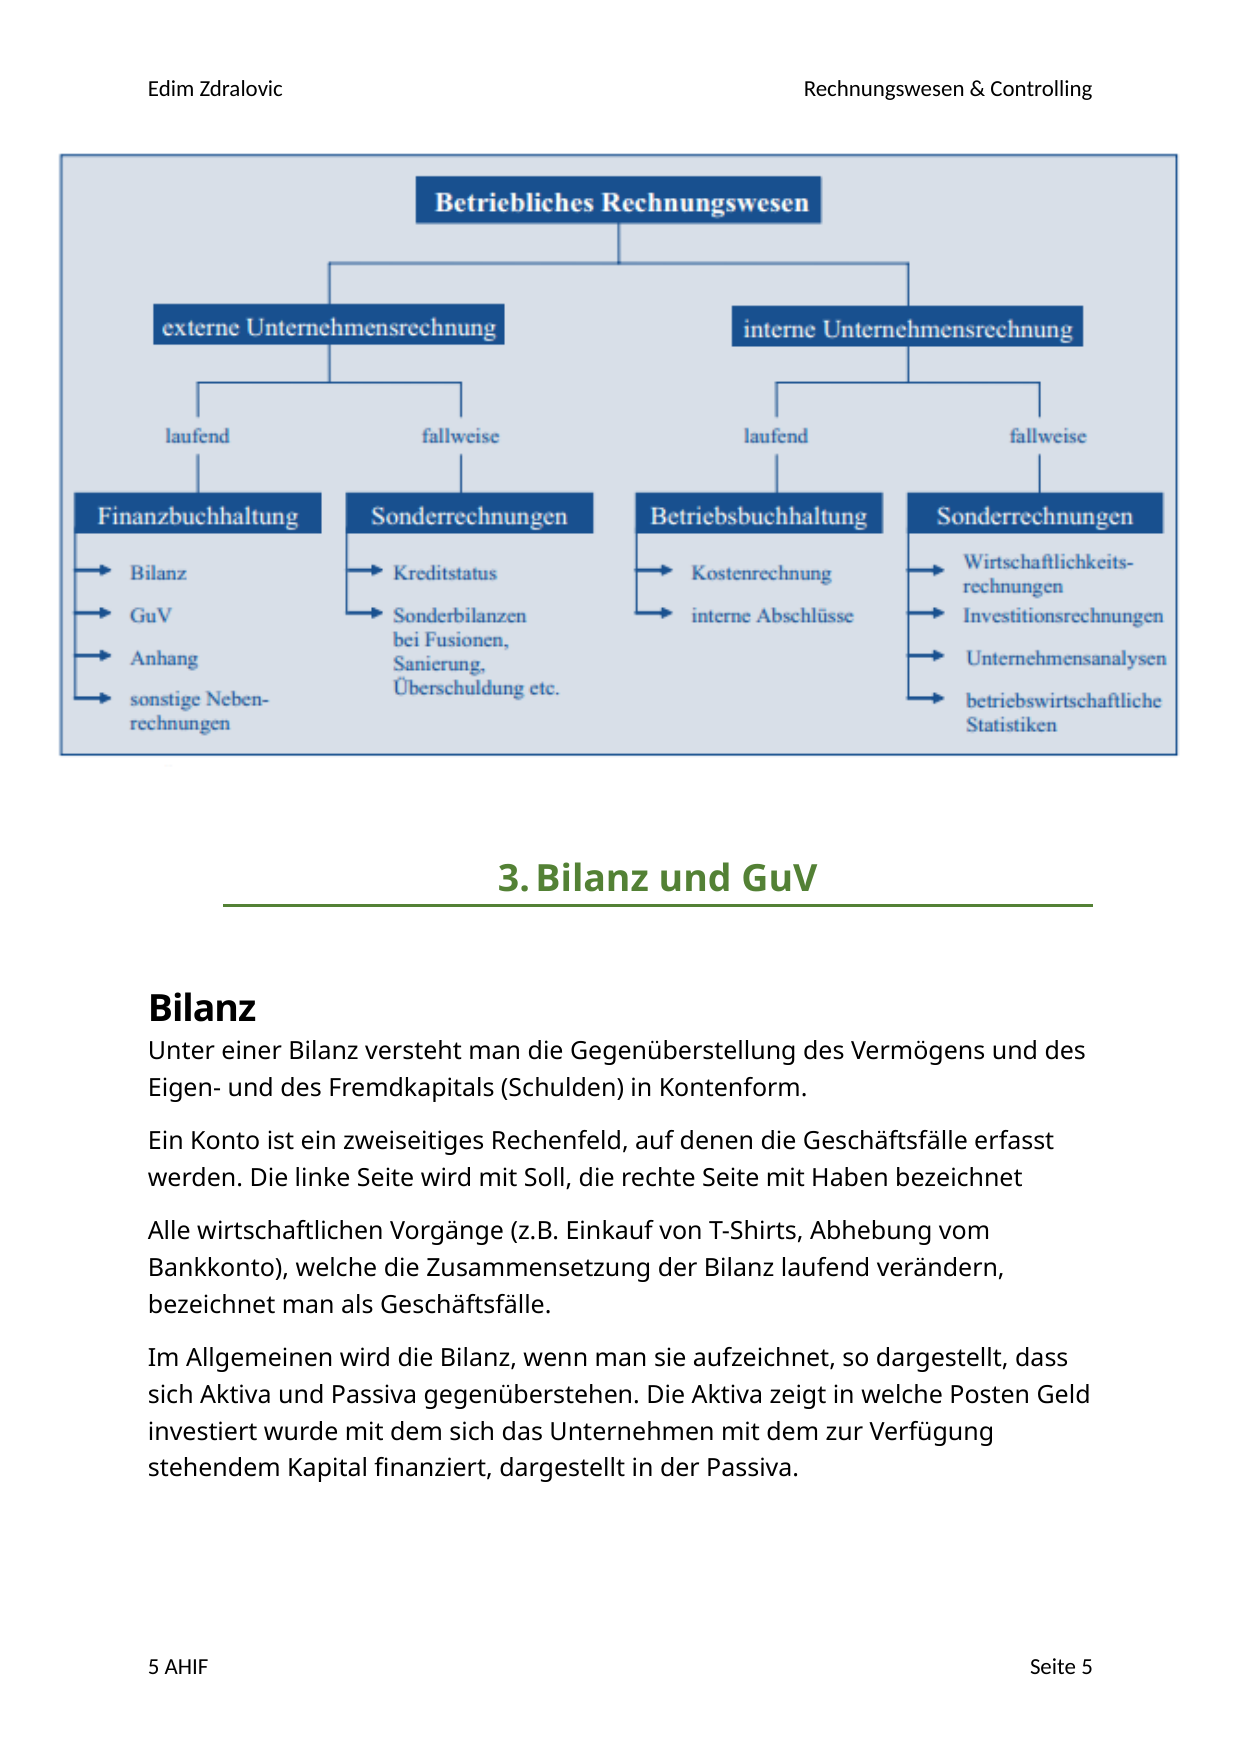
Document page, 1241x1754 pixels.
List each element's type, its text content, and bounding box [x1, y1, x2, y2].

text Im Allgemeinen wird die Bilanz, wenn man sie aufzeichnet, so dargestellt, dass sich Aktiva und Passiva gegenüberstehen. Die Aktiva zeigt in welche Posten Geld investiert wurde mit dem sich das Unternehmen mit dem zur Verfügung stehendem Kapital finanziert, dargestellt in der Passiva. [148, 1340, 1093, 1484]
list Bilanz und GuV [223, 851, 1093, 904]
text Alle wirtschaftlichen Vorgänge (z.B. Einkauf von T-Shirts, Abhebung vom Bankkonto), welche die Zusammensetzung der Bilanz laufend verändern, bezeichnet man als Geschäftsfälle. [148, 1213, 1093, 1320]
text Unter einer Bilanz versteht man die Gegenüberstellung des Vermögens und des Eigen- und des Fremdkapitals (Schulden) in Kontenform. [148, 1032, 1093, 1103]
text Ein Konto ist ein zweiseitiges Rechenfeld, auf denen die Geschäftsfälle erfasst werden. Die linke Seite wird mit Soll, die rechte Seite mit Haben bezeichnet [148, 1123, 1093, 1193]
picture [70, 147, 1200, 769]
title Bilanz [148, 981, 1093, 1032]
